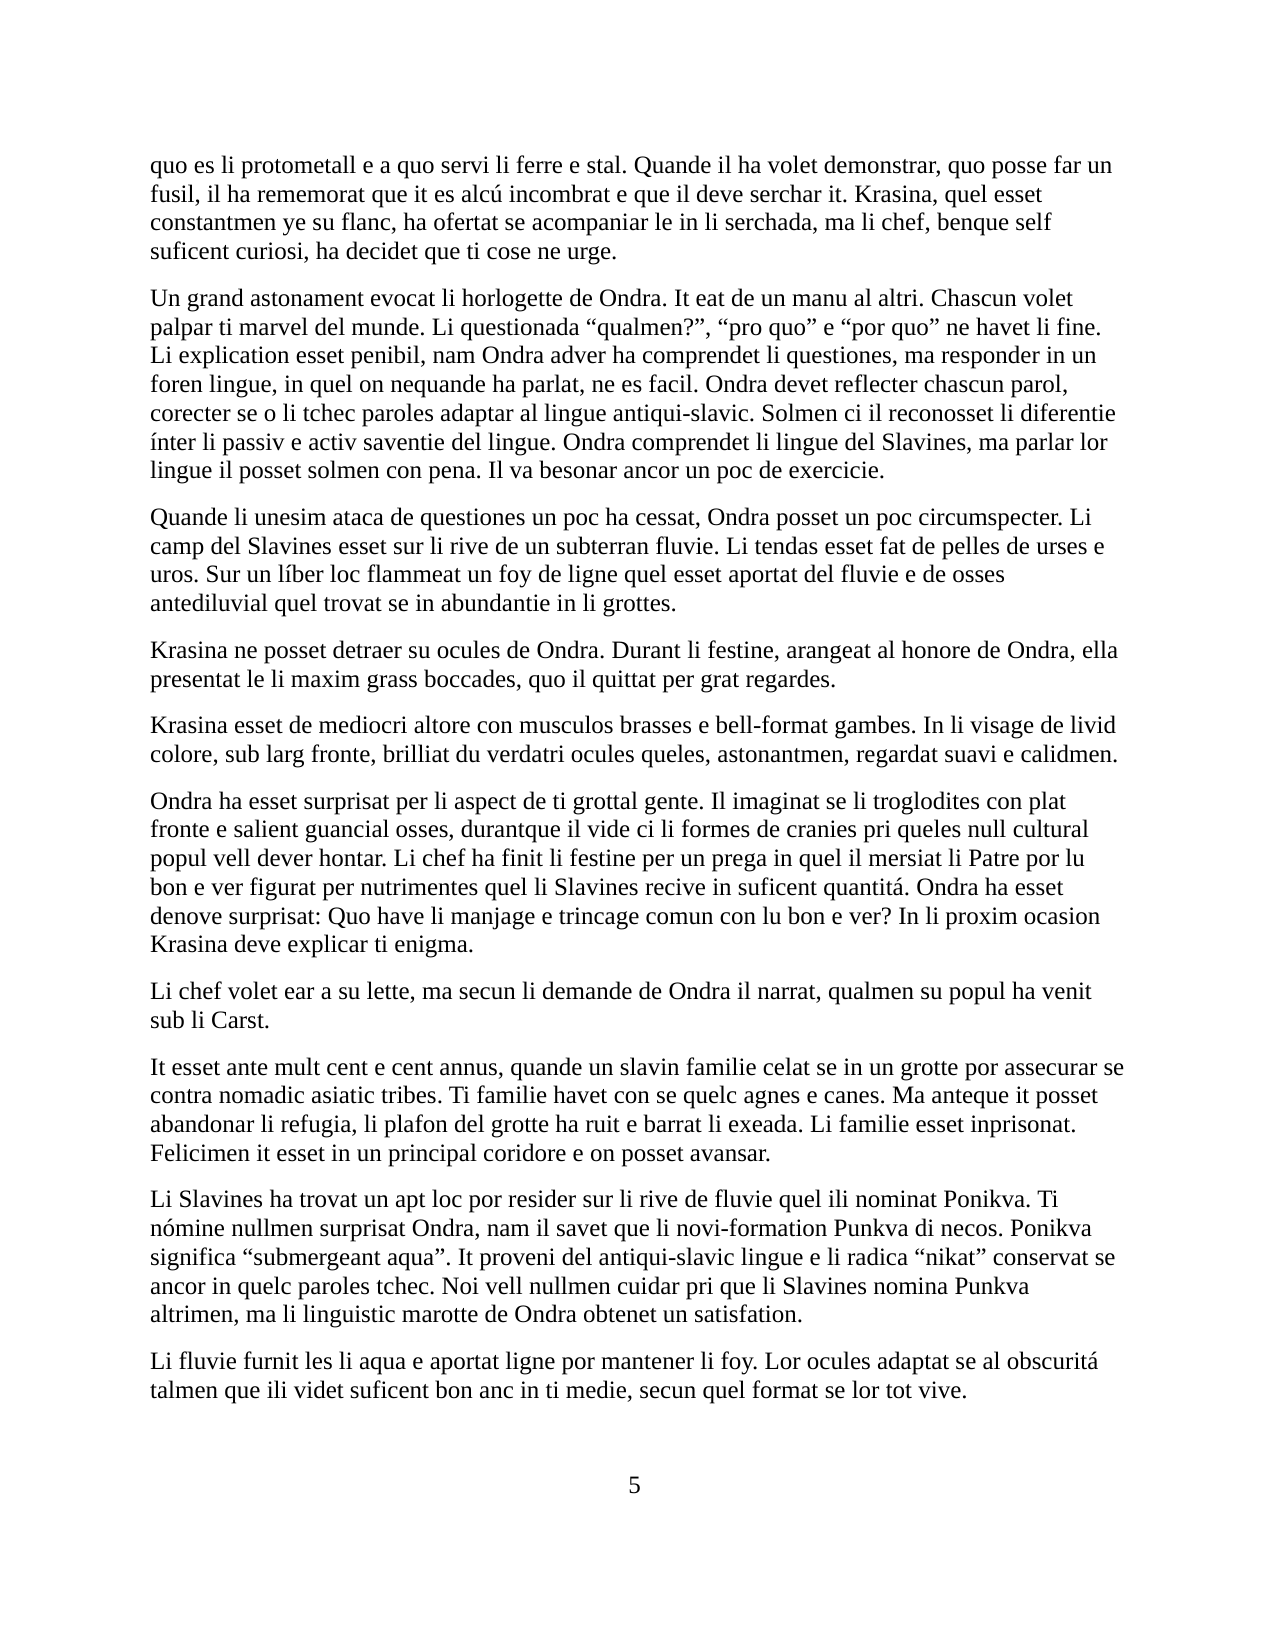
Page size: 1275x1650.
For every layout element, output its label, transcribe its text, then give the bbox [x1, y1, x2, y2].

text Krasina esset de mediocri altore con musculos brasses e bell-format gambes. In li visage de livid colore, sub larg fronte, brilliat du verdatri ocules queles, astonantmen, regardat suavi e calidmen. [150, 710, 1125, 768]
text Krasina ne posset detraer su ocules de Ondra. Durant li festine, arangeat al honore de Ondra, ella presentat le li maxim grass boccades, quo il quittat per grat regardes. [150, 635, 1125, 692]
text Quande li unesim ataca de questiones un poc ha cessat, Ondra posset un poc circumspecter. Li camp del Slavines esset sur li rive de un subterran fluvie. Li tendas esset fat de pelles de urses e uros. Sur un líber loc flammeat un foy de ligne quel esset aportat del fluvie e de osses antediluvial quel trovat se in abundantie in li grottes. [150, 502, 1125, 617]
text It esset ante mult cent e cent annus, quande un slavin familie celat se in un grotte por assecurar se contra nomadic asiatic tribes. Ti familie havet con se quelc agnes e canes. Ma anteque it posset abandonar li refugia, li plafon del grotte ha ruit e barrat li exeada. Li familie esset inprisonat. Felicimen it esset in un principal coridore e on posset avansar. [150, 1052, 1125, 1167]
text Un grand astonament evocat li horlogette de Ondra. It eat de un manu al altri. Chascun volet palpar ti marvel del munde. Li questionada “qualmen?”, “pro quo” e “por quo” ne havet li fine. Li explication esset penibil, nam Ondra adver ha comprendet li questiones, ma responder in un foren lingue, in quel on nequande ha parlat, ne es facil. Ondra devet reflecter chascun parol, corecter se o li tchec paroles adaptar al lingue antiqui-slavic. Solmen ci il reconosset li diferentie ínter li passiv e activ saventie del lingue. Ondra comprendet li lingue del Slavines, ma parlar lor lingue il posset solmen con pena. Il va besonar ancor un poc de exercicie. [150, 283, 1125, 484]
text Ondra ha esset surprisat per li aspect de ti grottal gente. Il imaginat se li troglodites con plat fronte e salient guancial osses, durantque il vide ci li formes de cranies pri queles null cultural popul vell dever hontar. Li chef ha finit li festine per un prega in quel il mersiat li Patre por lu bon e ver figurat per nutrimentes quel li Slavines recive in suficent quantitá. Ondra ha esset denove surprisat: Quo have li manjage e trincage comun con lu bon e ver? In li proxim ocasion Krasina deve explicar ti enigma. [150, 786, 1125, 958]
text Li chef volet ear a su lette, ma secun li demande de Ondra il narrat, qualmen su popul ha venit sub li Carst. [150, 976, 1125, 1034]
text quo es li protometall e a quo servi li ferre e stal. Quande il ha volet demonstrar, quo posse far un fusil, il ha rememorat que it es alcú incombrat e que il deve serchar it. Krasina, quel esset constantmen ye su flanc, ha ofertat se acompaniar le in li serchada, ma li chef, benque self suficent curiosi, ha decidet que ti cose ne urge. [150, 150, 1125, 265]
text Li Slavines ha trovat un apt loc por resider sur li rive de fluvie quel ili nominat Ponikva. Ti nómine nullmen surprisat Ondra, nam il savet que li novi-formation Punkva di necos. Ponikva significa “submergeant aqua”. It proveni del antiqui-slavic lingue e li radica “nikat” conservat se ancor in quelc paroles tchec. Noi vell nullmen cuidar pri que li Slavines nomina Punkva altrimen, ma li linguistic marotte de Ondra obtenet un satisfation. [150, 1184, 1125, 1328]
text Li fluvie furnit les li aqua e aportat ligne por mantener li foy. Lor ocules adaptat se al obscuritá talmen que ili videt suficent bon anc in ti medie, secun quel format se lor tot vive. [150, 1346, 1125, 1404]
